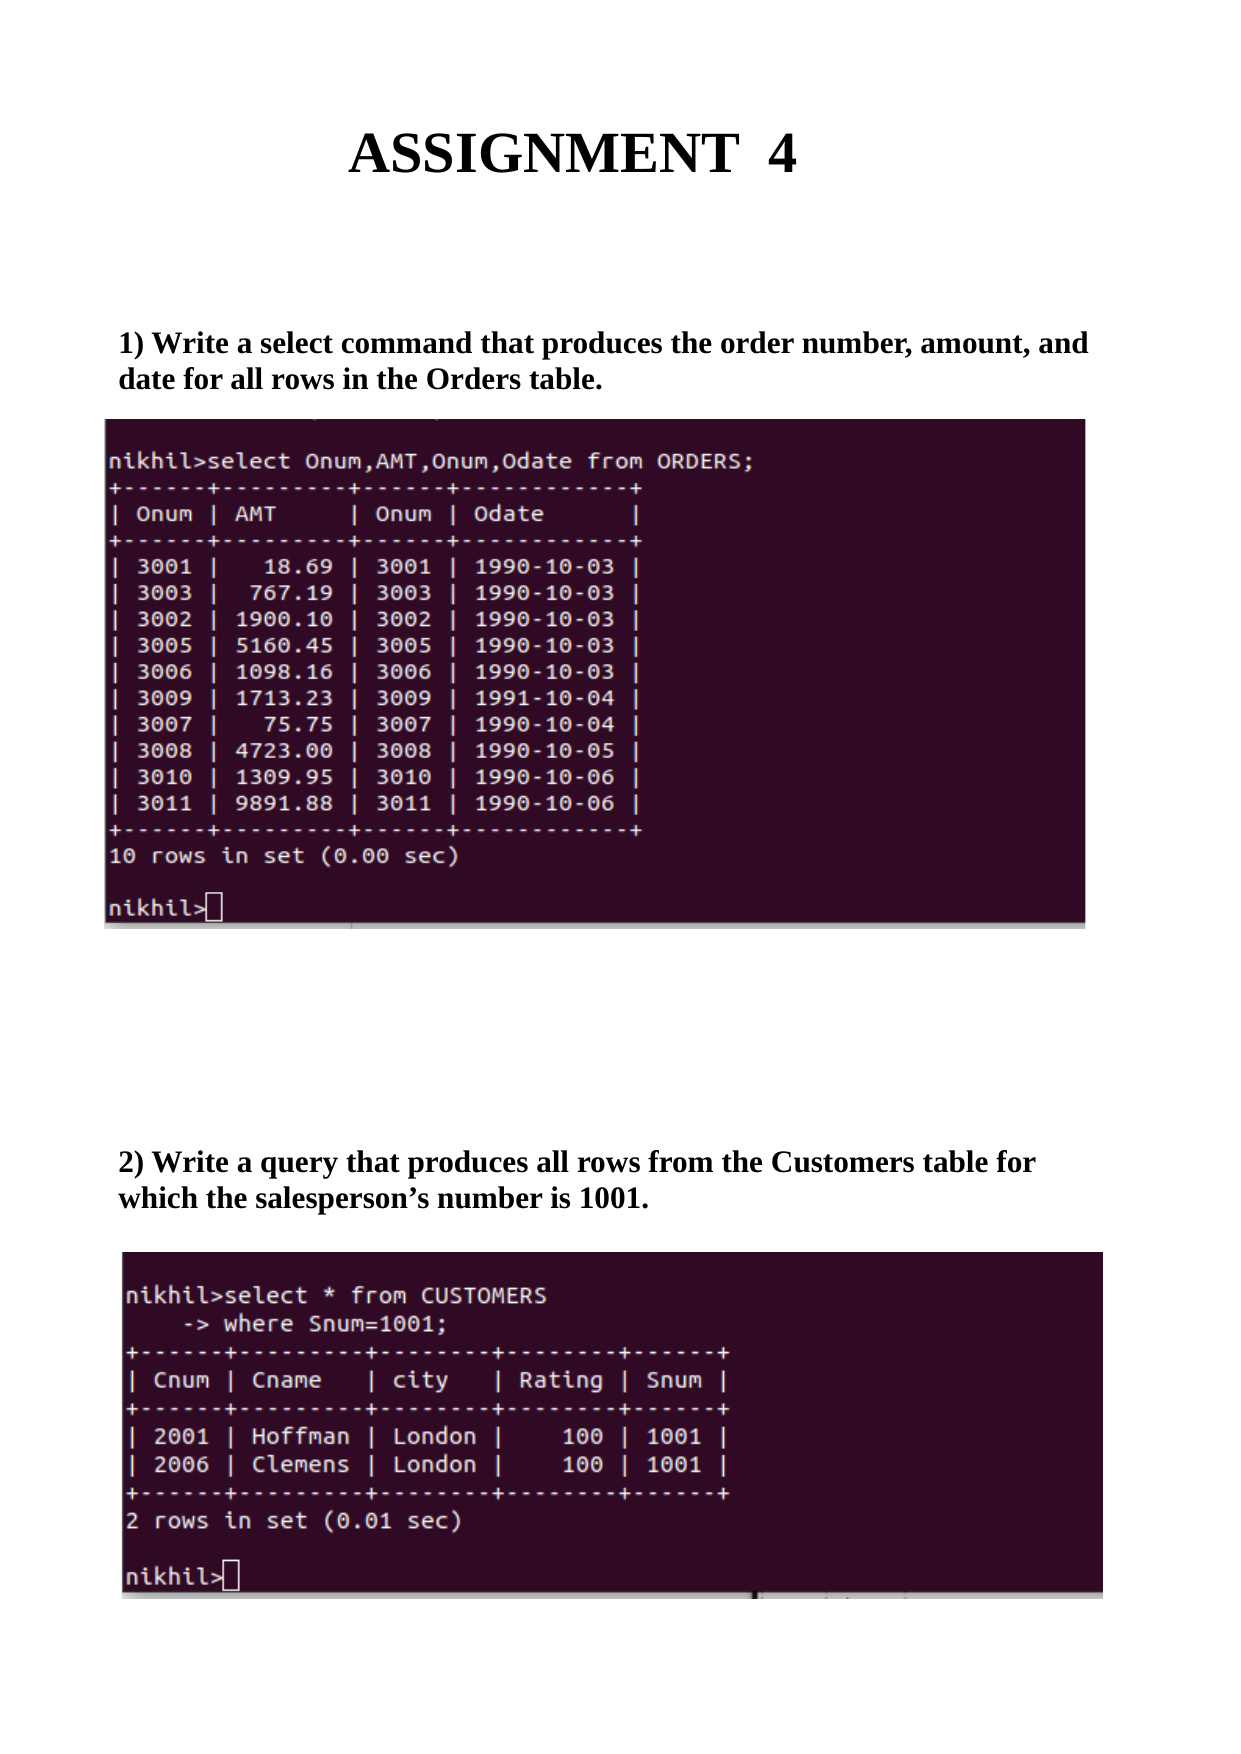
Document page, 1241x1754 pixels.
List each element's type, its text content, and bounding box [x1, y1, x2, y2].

text 2) Write a query that produces all rows from the Customers table for which the salesperson’s number is 1001. [118, 1144, 1122, 1216]
picture [104, 419, 1086, 929]
picture [121, 1252, 1103, 1599]
text ASSIGNMENT 4 [118, 118, 1122, 185]
text 1) Write a select command that produces the order number, amount, and date for all rows in the Orders table. [118, 324, 1122, 396]
